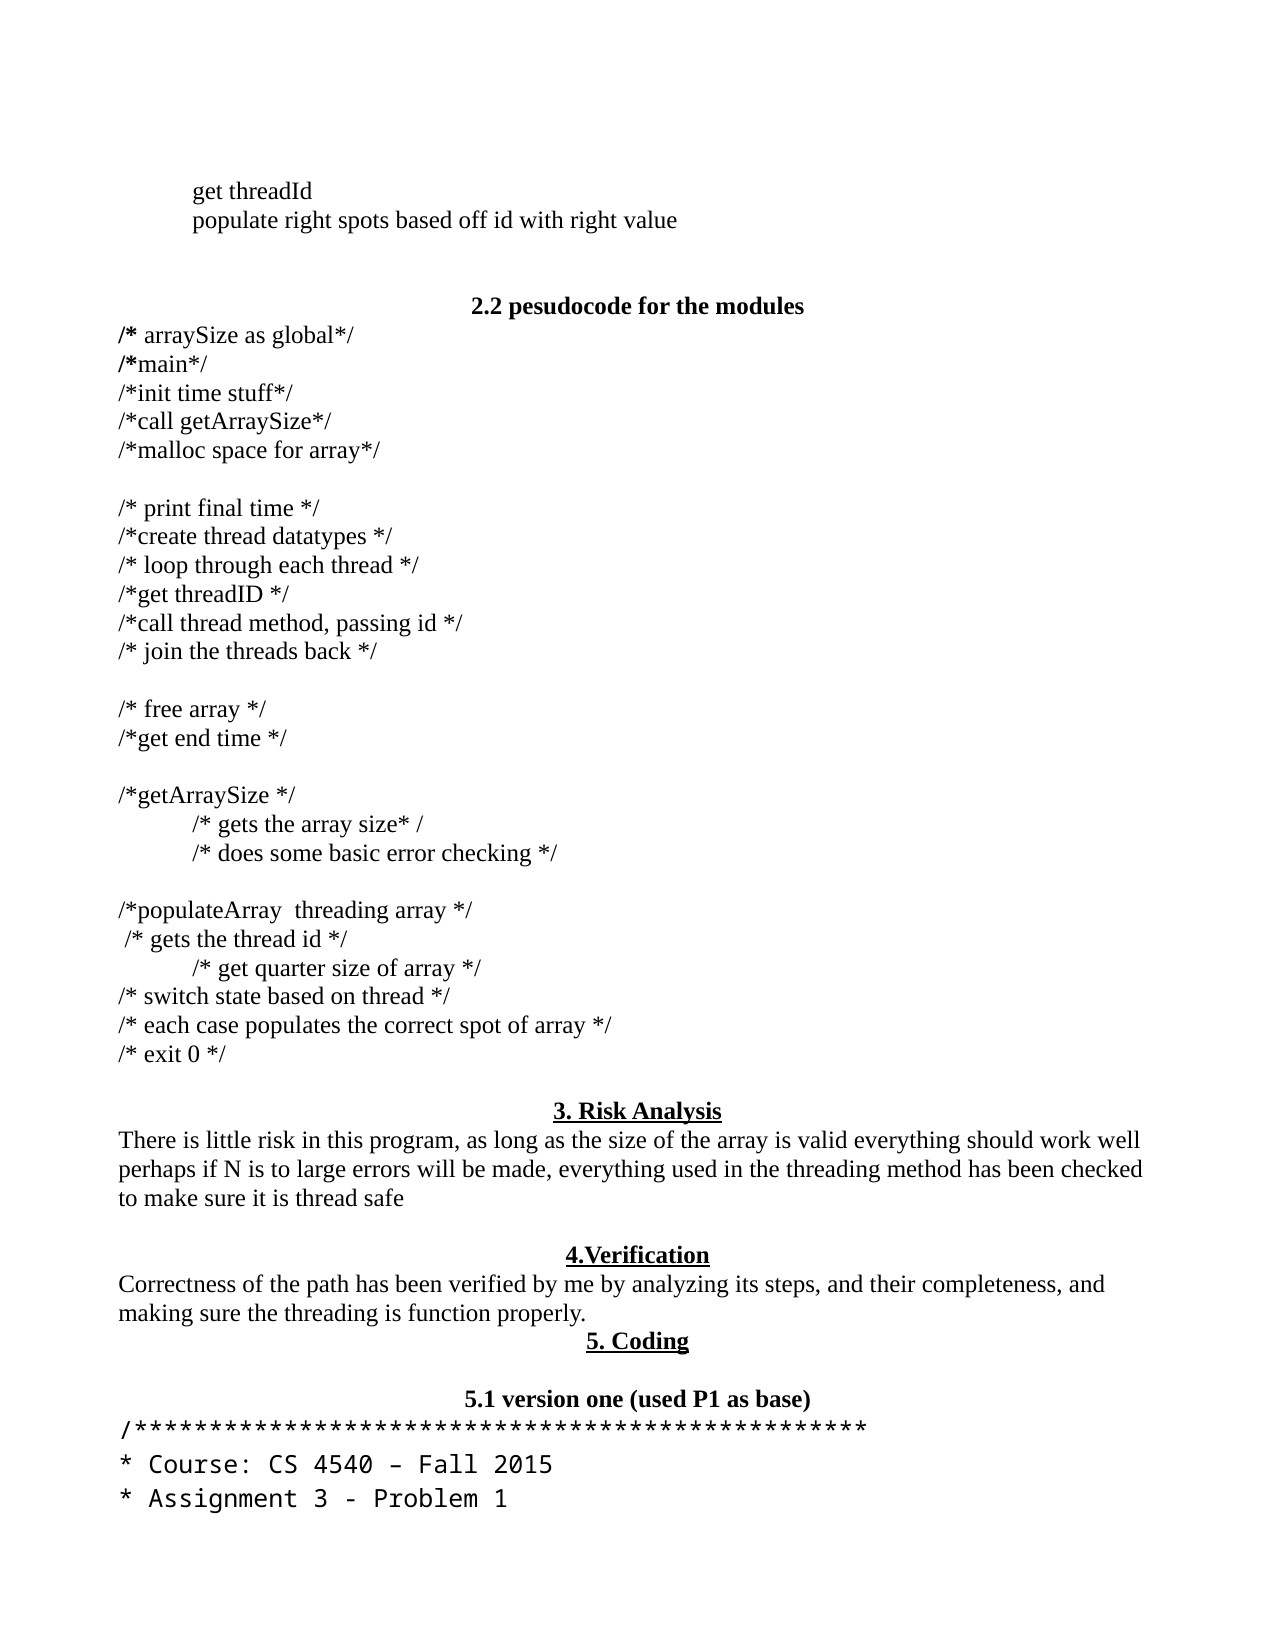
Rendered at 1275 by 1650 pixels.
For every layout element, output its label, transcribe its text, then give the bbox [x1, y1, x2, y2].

text 2.2 pesudocode for the modules [118, 291, 1157, 320]
text /*create thread datatypes */ [118, 521, 1157, 550]
text /* loop through each thread */ [118, 550, 1157, 579]
text /*init time stuff*/ [118, 378, 1157, 406]
text /* print final time */ [118, 493, 1157, 521]
text /*get threadID */ [118, 579, 1157, 608]
text /*populateArray threading array */ [118, 895, 1157, 924]
text populate right spots based off id with right value [118, 205, 1157, 234]
text /* arraySize as global*/ [118, 320, 1157, 349]
text /* exit 0 */ [118, 1039, 1157, 1068]
text * Course: CS 4540 – Fall 2015 [118, 1447, 1157, 1481]
text * Assignment 3 - Problem 1 [118, 1481, 1157, 1515]
text /*call thread method, passing id */ [118, 608, 1157, 636]
text Correctness of the path has been verified by me by analyzing its steps, and their completeness, and making sure the threading is function properly. [118, 1269, 1157, 1326]
text /* switch state based on thread */ [118, 981, 1157, 1010]
text There is little risk in this program, as long as the size of the array is valid everything should work well [118, 1125, 1157, 1154]
text /* free array */ [118, 694, 1157, 723]
text /* does some basic error checking */ [118, 838, 1157, 866]
text /* get quarter size of array */ [118, 953, 1157, 981]
text 4.Verification [118, 1240, 1157, 1269]
text 3. Risk Analysis [118, 1096, 1157, 1125]
text perhaps if N is to large errors will be made, everything used in the threading method has been checked to make sure it is thread safe [118, 1154, 1157, 1211]
text /* gets the thread id */ [118, 924, 1157, 953]
text /*get end time */ [118, 723, 1157, 751]
text get threadId [118, 176, 1157, 205]
text 5.1 version one (used P1 as base) [118, 1384, 1157, 1413]
text /* each case populates the correct spot of array */ [118, 1010, 1157, 1039]
text /* gets the array size* / [118, 809, 1157, 838]
text /*malloc space for array*/ [118, 435, 1157, 464]
text /*getArraySize */ [118, 780, 1157, 809]
text /*main*/ [118, 349, 1157, 378]
text 5. Coding [118, 1326, 1157, 1355]
text /* join the threads back */ [118, 636, 1157, 665]
text /************************************************* [118, 1413, 1157, 1447]
text /*call getArraySize*/ [118, 406, 1157, 435]
